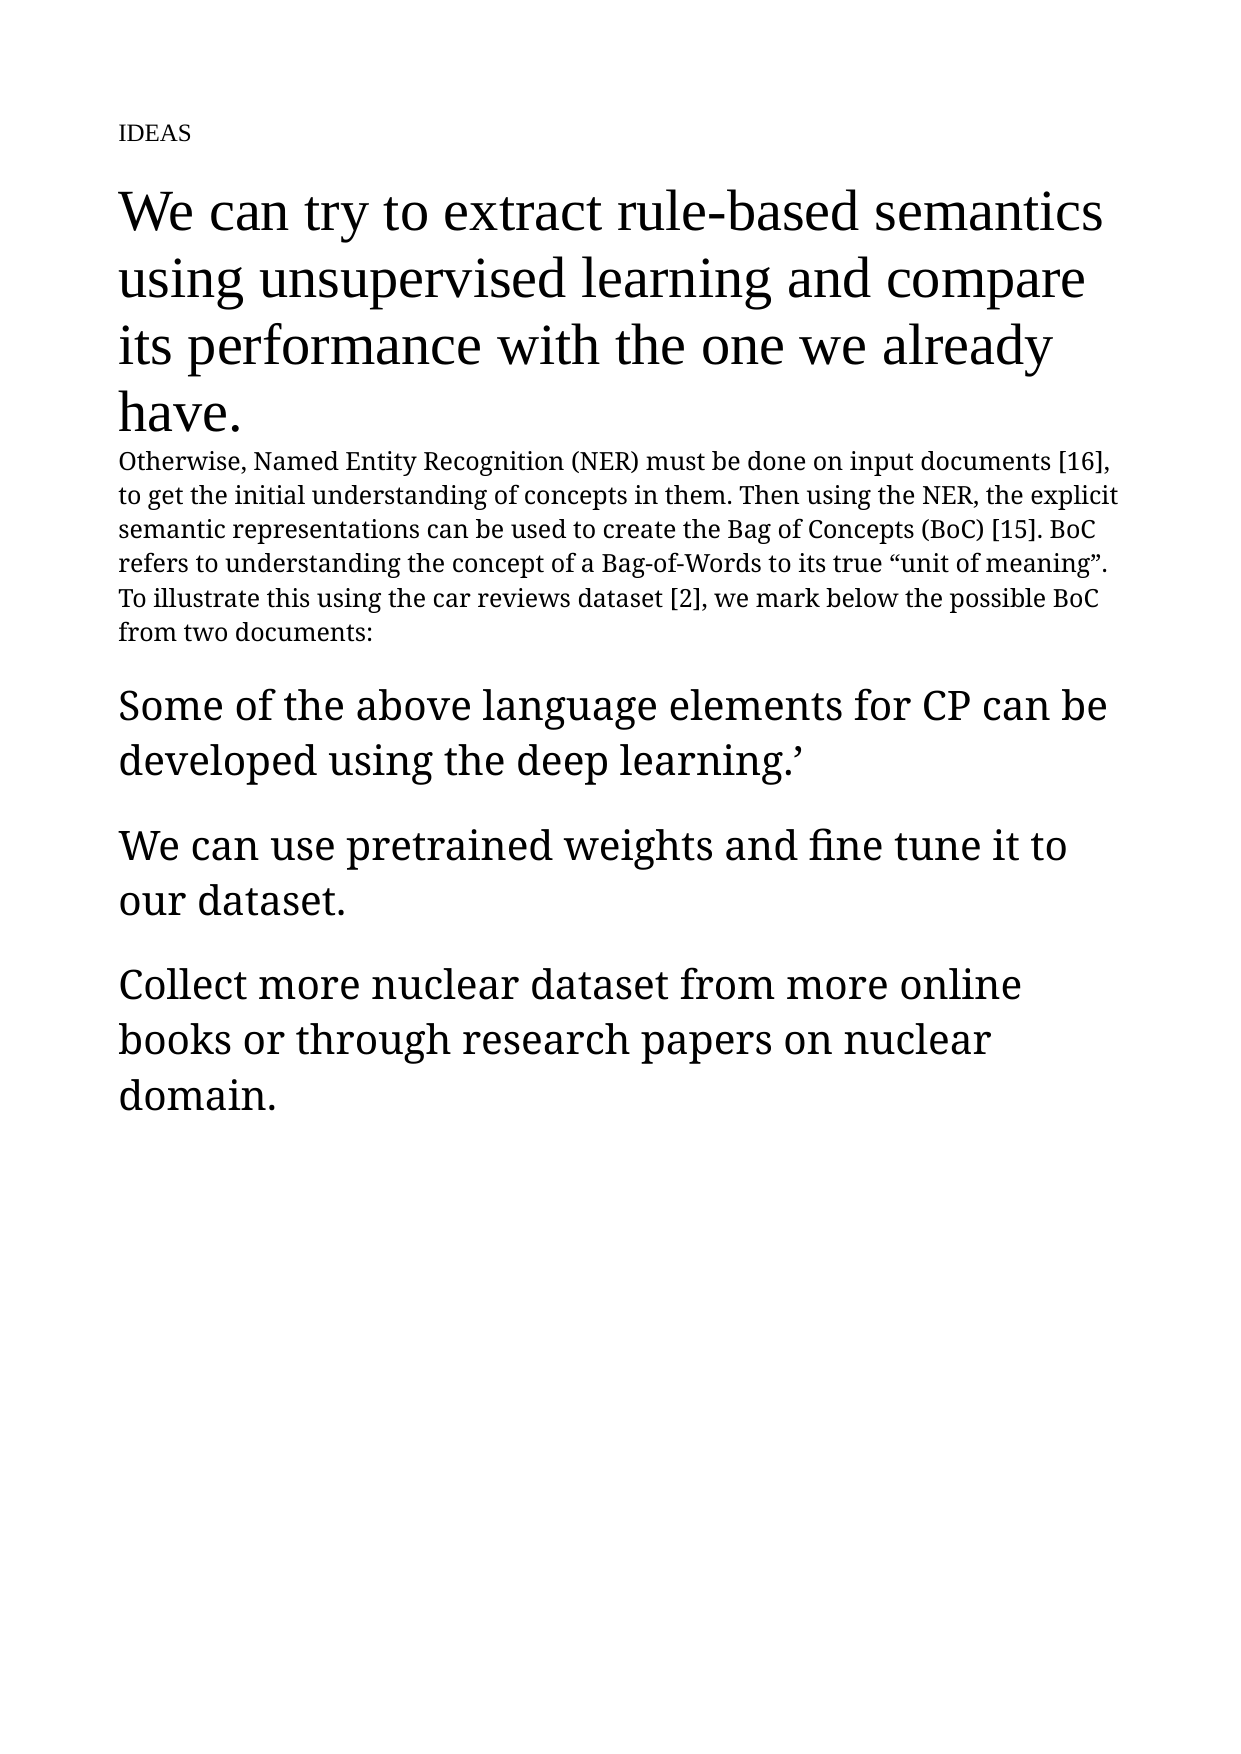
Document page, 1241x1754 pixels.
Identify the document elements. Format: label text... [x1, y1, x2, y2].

text Collect more nuclear dataset from more online books or through research papers on nuclear domain. [118, 956, 1122, 1122]
text We can try to extract rule-based semantics using unsupervised learning and compare its performance with the one we already have. [118, 176, 1122, 444]
text IDEAS [118, 118, 1122, 147]
text Some of the above language elements for CP can be developed using the deep learning.’ [118, 677, 1122, 788]
text We can use pretrained weights and fine tune it to our dataset. [118, 816, 1122, 927]
text Otherwise, Named Entity Recognition (NER) must be done on input documents [16], to get the initial understanding of concepts in them. Then using the NER, the explicit semantic representations can be used to create the Bag of Concepts (BoC) [15]. BoC refers to understanding the concept of a Bag-of-Words to its true “unit of meaning”. To illustrate this using the car reviews dataset [2], we mark below the possible BoC from two documents: [118, 444, 1122, 648]
